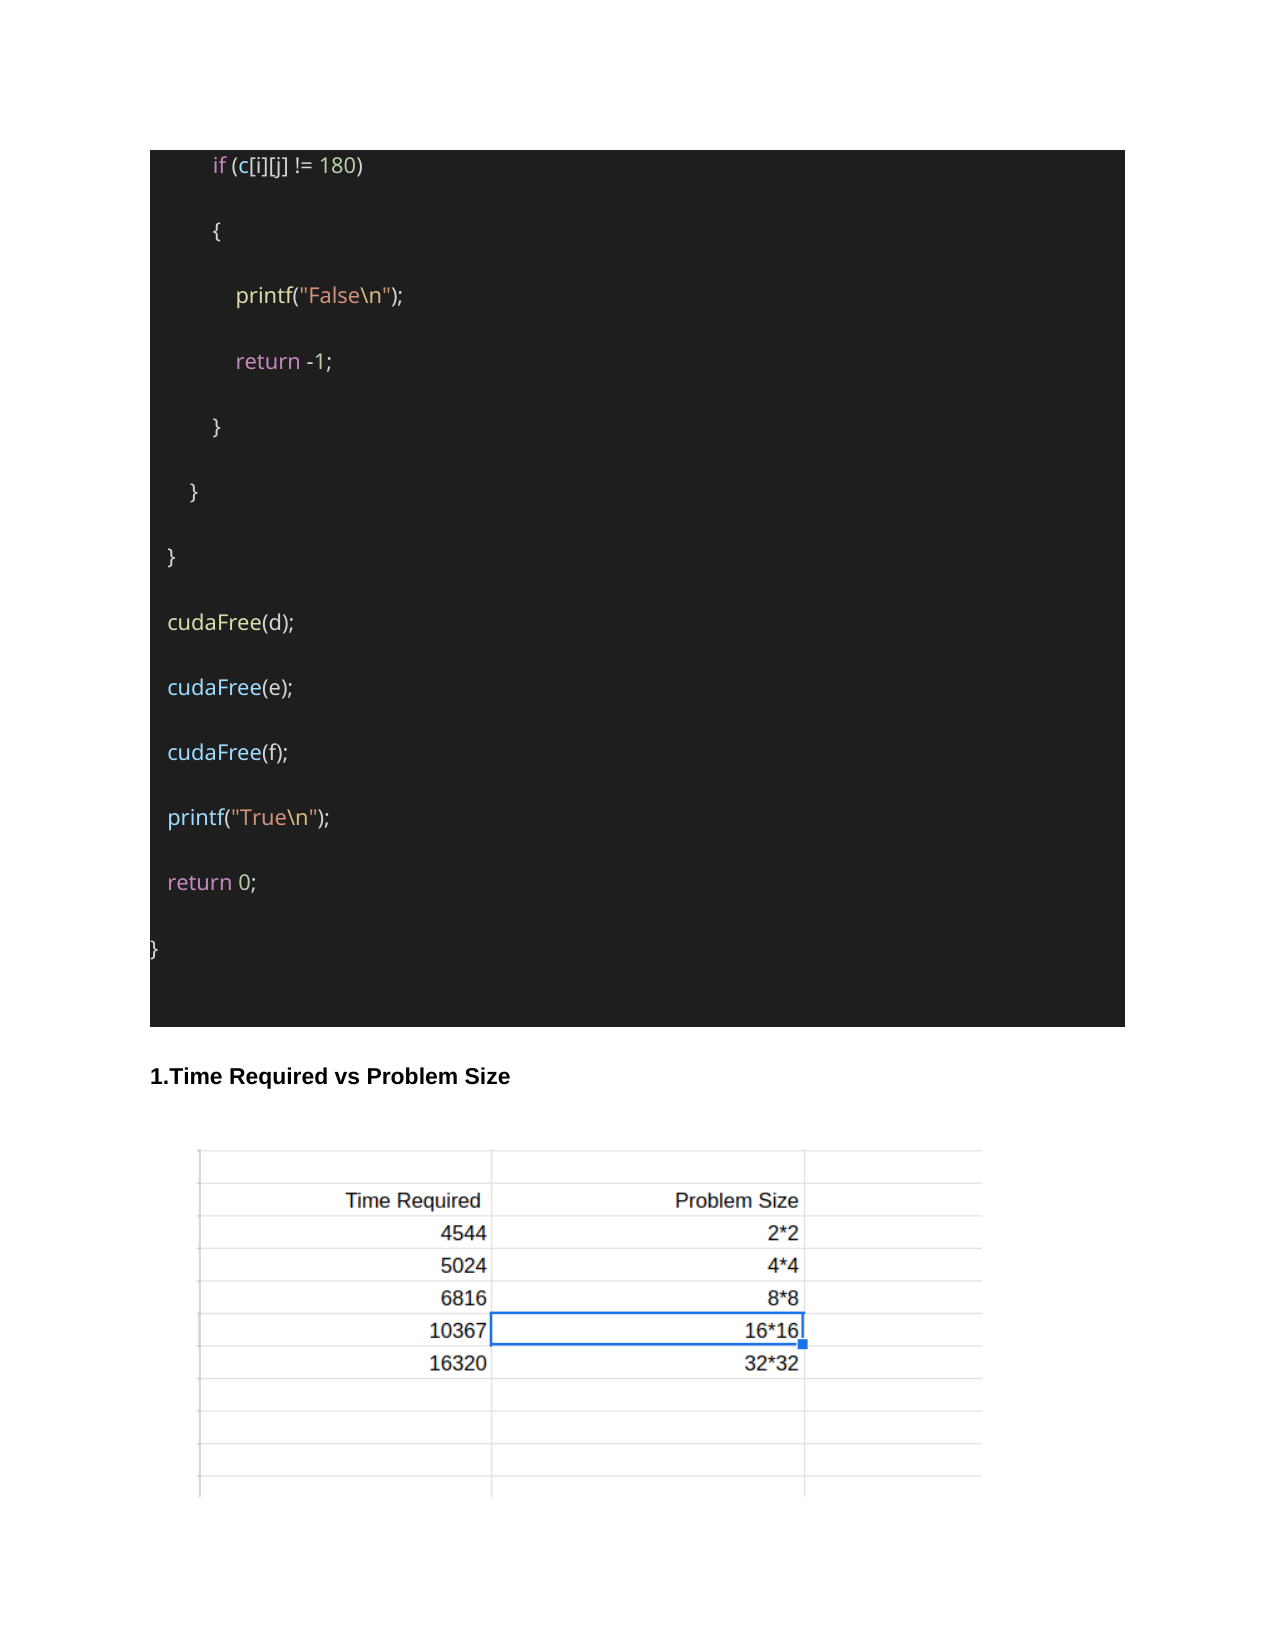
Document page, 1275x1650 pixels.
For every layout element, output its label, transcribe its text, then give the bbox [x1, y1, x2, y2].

text 1.Time Required vs Problem Size [150, 1063, 1125, 1089]
text return -1; [150, 346, 1125, 375]
text printf("False\n"); [150, 280, 1125, 310]
text return 0; [150, 867, 1125, 897]
text } [150, 541, 1125, 571]
text cudaFree(f); [150, 737, 1125, 767]
text printf("True\n"); [150, 802, 1125, 832]
text } [150, 411, 1125, 441]
text } [150, 932, 1125, 962]
text cudaFree(e); [150, 672, 1125, 701]
text cudaFree(d); [150, 606, 1125, 636]
picture [197, 1149, 983, 1497]
text if (c[i][j] != 180) [150, 150, 1125, 180]
text } [150, 476, 1125, 506]
text { [150, 215, 1125, 245]
